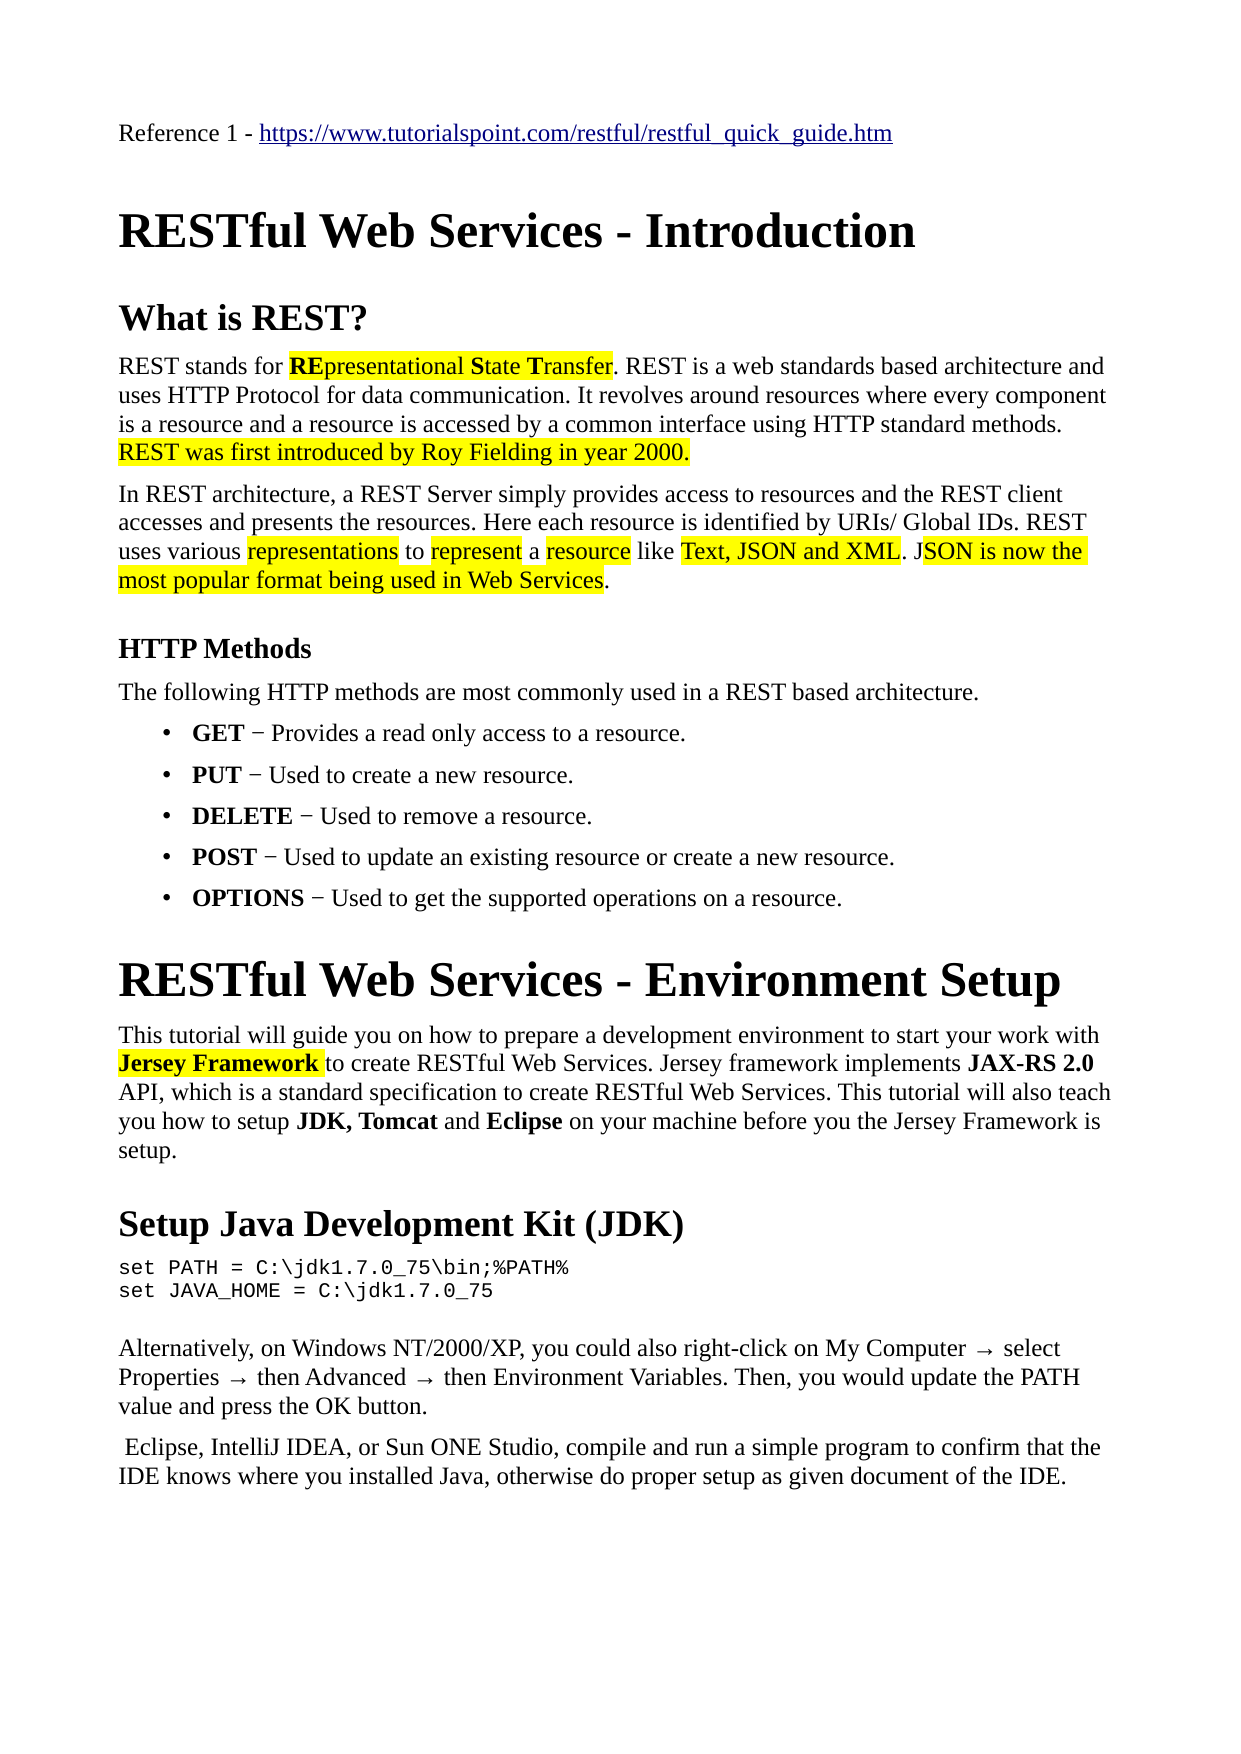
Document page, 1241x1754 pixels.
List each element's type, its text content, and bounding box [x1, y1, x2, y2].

subtitle Setup Java Development Kit (JDK) [118, 1201, 1122, 1244]
subtitle What is REST? [118, 296, 1122, 339]
list OPTIONS − Used to get the supported operations on a resource. [162, 883, 1122, 912]
list DELETE − Used to remove a resource. [162, 801, 1122, 830]
subtitle RESTful Web Services - Introduction [118, 201, 1122, 258]
text This tutorial will guide you on how to prepare a development environment to start your work with Jersey Framework to create RESTful Web Services. Jersey framework implements JAX-RS 2.0 API, which is a standard specification to create RESTful Web Services. This tutorial will also teach you how to setup JDK, Tomcat and Eclipse on your machine before you the Jersey Framework is setup. [118, 1020, 1122, 1163]
text Eclipse, IntelliJ IDEA, or Sun ONE Studio, compile and run a simple program to confirm that the IDE knows where you installed Java, otherwise do proper setup as given document of the IDE. [118, 1432, 1122, 1490]
text set JAVA_HOME = C:\jdk1.7.0_75 [118, 1280, 1122, 1304]
text In REST architecture, a REST Server simply provides access to resources and the REST client accesses and presents the resources. Here each resource is identified by URIs/ Global IDs. REST uses various representations to represent a resource like Text, JSON and XML. JSON is now the most popular format being used in Web Services. [118, 479, 1122, 594]
list POST − Used to update an existing resource or create a new resource. [162, 842, 1122, 871]
text Reference 1 - https://www.tutorialspoint.com/restful/restful_quick_guide.htm [118, 118, 1122, 147]
subtitle HTTP Methods [118, 631, 1122, 665]
subtitle RESTful Web Services - Environment Setup [118, 950, 1122, 1007]
text The following HTTP methods are most commonly used in a REST based architecture. [118, 677, 1122, 706]
list GET − Provides a read only access to a resource. [162, 718, 1122, 747]
text set PATH = C:\jdk1.7.0_75\bin;%PATH% [118, 1257, 1122, 1280]
text REST stands for REpresentational State Transfer. REST is a web standards based architecture and uses HTTP Protocol for data communication. It revolves around resources where every component is a resource and a resource is accessed by a common interface using HTTP standard methods. REST was first introduced by Roy Fielding in year 2000. [118, 351, 1122, 466]
text Alternatively, on Windows NT/2000/XP, you could also right-click on My Computer → select Properties → then Advanced → then Environment Variables. Then, you would update the PATH value and press the OK button. [118, 1333, 1122, 1420]
list PUT − Used to create a new resource. [162, 760, 1122, 788]
